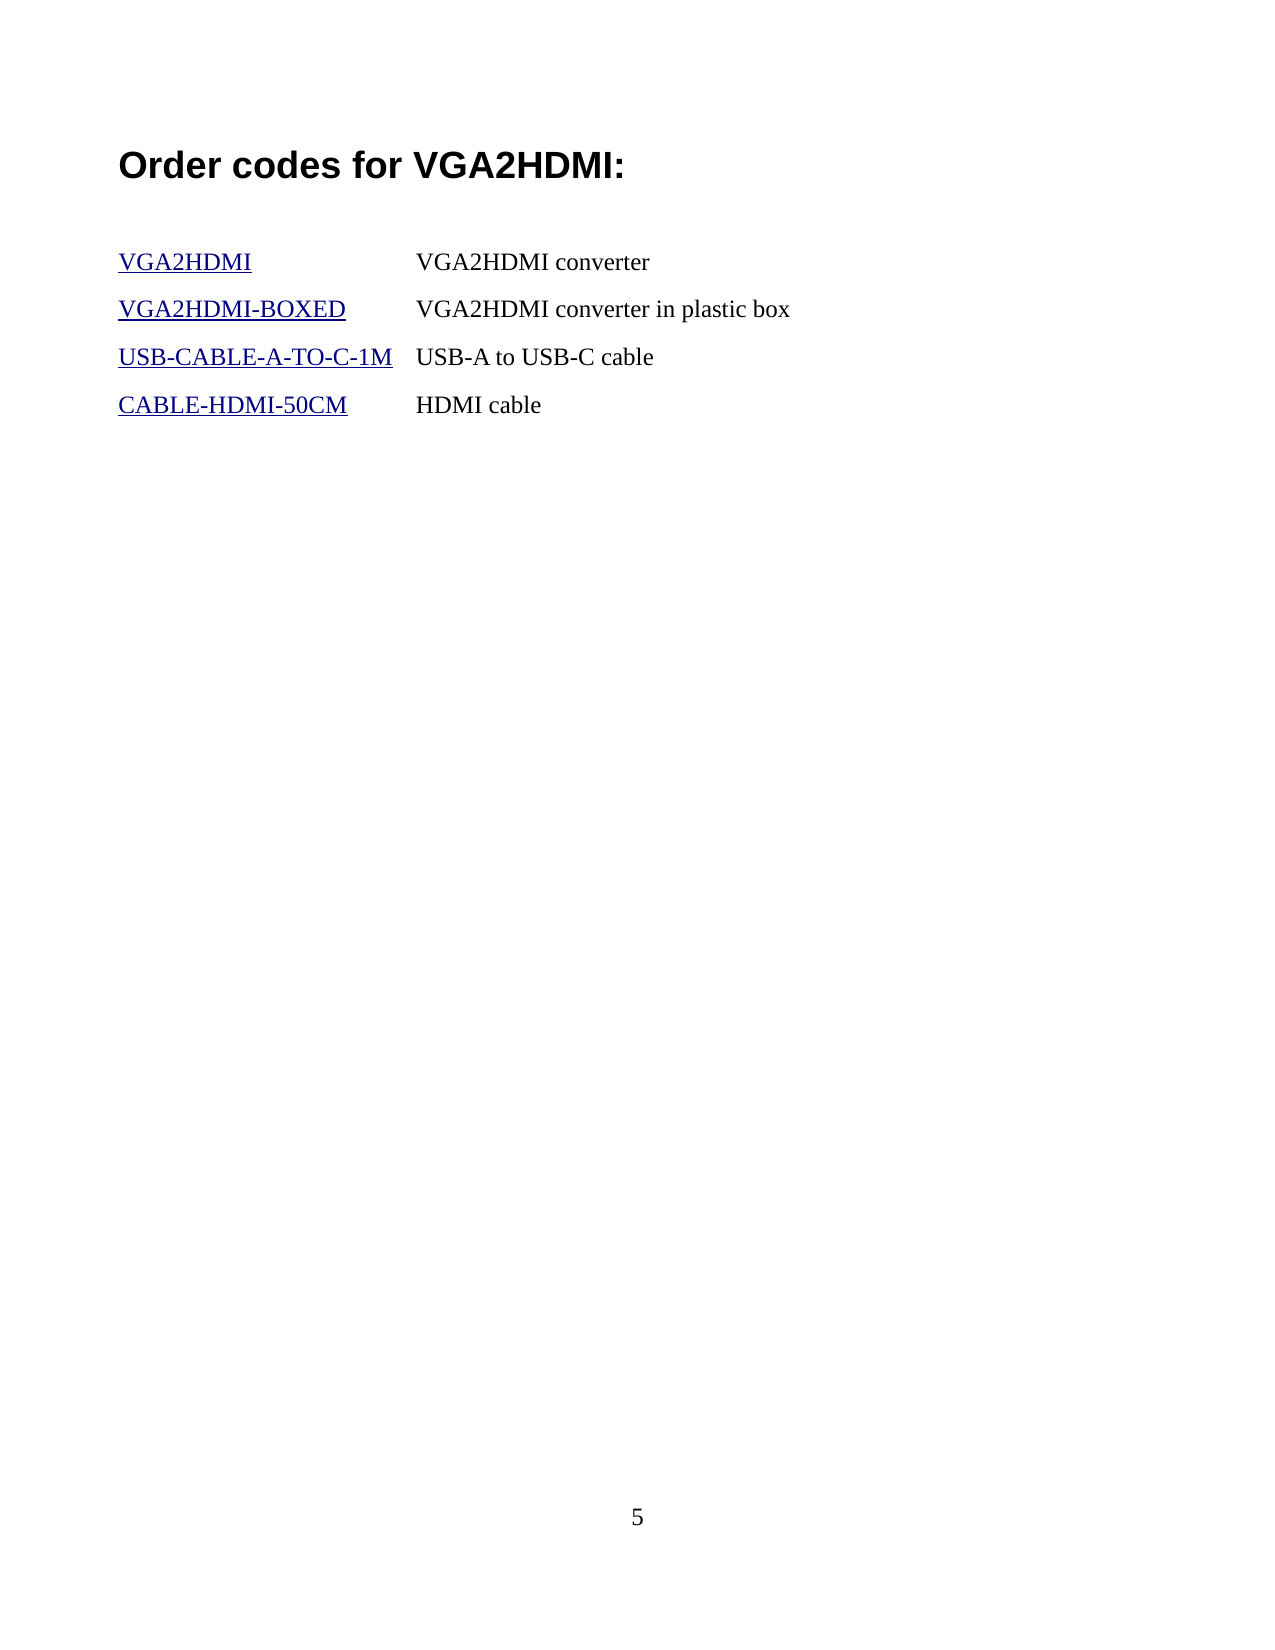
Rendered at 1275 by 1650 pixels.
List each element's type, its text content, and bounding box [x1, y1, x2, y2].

text VGA2HDMI-BOXED VGA2HDMI converter in plastic box [118, 294, 1157, 323]
text CABLE-HDMI-50CM HDMI cable [118, 390, 1157, 418]
text VGA2HDMI VGA2HDMI converter [118, 247, 1157, 276]
subtitle Order codes for VGA2HDMI: [118, 143, 1157, 187]
text USB-CABLE-A-TO-C-1M USB-A to USB-C cable [118, 342, 1157, 371]
